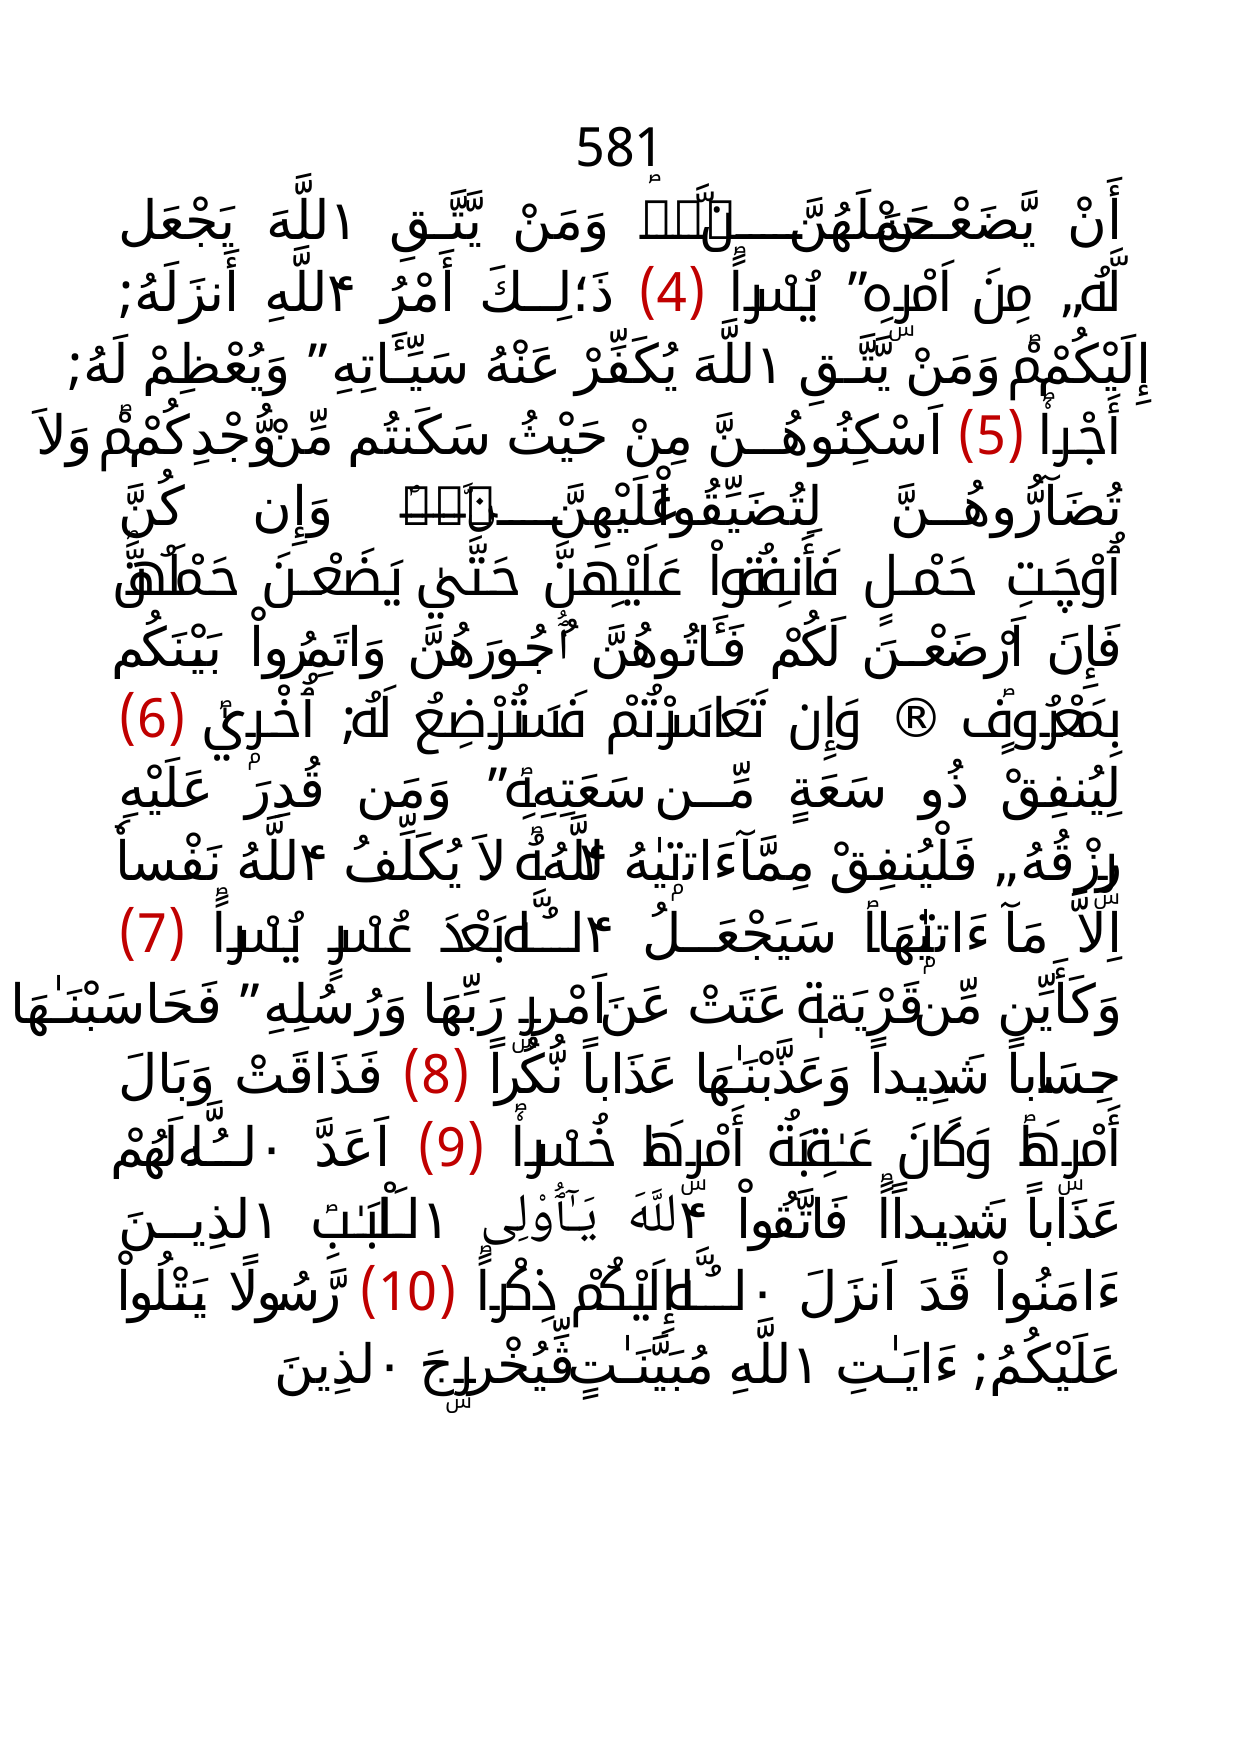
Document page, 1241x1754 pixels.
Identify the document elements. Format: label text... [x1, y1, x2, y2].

text أَنْ يَّضَعْــنَ حَمْلَهُنَّؐ وَمَنْ يَّتَّـقِ ۱للَّهَ يَجْعَل لَّهُ„ مِنَ اَمْرۣهِ” يُسْراًؐ (4) ذَ؛لِــكَ أَمْرُ ۴للَّهِ أَنزَلَهُ; إِلَيْكُمْؐ وَمَنْ يَّتَّـقِ ۱للَّهَ يُكَفِّرْ عَنْهُ سَيِّـَٔاتِهِ” وَيُعْظِمْ لَهُ; أَجْراٗؐ (5) اَسْكِنُوهُــنَّ مِنْ حَيْثُ سَكَنتُم مِّنْ وُّجْدِكُمْؐ وَلاَ تُضَآرُّوهُــنَّ لِتُضَيِّقُواْ عَلَيْهِنَّؐ وَإِن كُنَّ ٱُوْچَتِ حَمْــلٍ فَأَنفِقُواْ عَلَيْهِــنَّ حَتَّيٰ يَضَعْــنَ حَمْلَهُنَّؐ فَإِنَ اَرْضَعْــنَ لَكُمْ فَـَٔاتُوهُنَّ ٱُجُورَهُنَّ وَاتَمِرُواْ بَيْنَكُم بِمَعْرُوفٍؐ ® وَإِن تَعَاسَرْتُمْ فَسَتُرْضِعُ لَهُ; ٱُخْرۭيٰؐ (6) لِيُنفِقْ ذُو سَعَةٍ مِّــن سَعَتِهِؐ” وَمَن قُدِرَ عَلَيْهِ رۣزْقُهُ„ فَلْيُنفِقْ مِمَّآ ءَاتۭيٰهُ ۴للَّهُؐ لاَ يُكَلِّفُ ۴للَّهُ نَفْساٗ اِلاَّ مَآ ءَاتۭيٰهَاؐ سَيَجْعَــلُ ۴للَّهُ بَعْدَ عُسْرٍ يُسْراًؐ (7) وَكَأَيِّن مِّن قَرْيَةٖ عَتَتْ عَنَ اَمْرۣ رَبِّهَا وَرُسُلِهِ” فَحَاسَبْنَـٰهَا حِسَاباً شَدِيداً وَعَذَّبْنَـٰهَا عَذَاباً نُّكُراً (8) فَذَاقَتْ وَبَالَ أَمْرۣهَاؐ وَكَانَ عَـٰقِبَةُ أَمْرۣهَا خُسْراٗؐ (9) اَعَدَّ ۰للَّهُ لَهُمْ عَذَاباً شَدِيداًؐ فَاتَّقُواْ ۴للَّهَ يَـٰٓٱُوْلِى ۱لاَلْبَـٰبِؐ ۱لذِيــنَ ءَامَنُواْ قَدَ اَنزَلَ ۰للَّهُ إِلَيْكُمْ ذِكْراًؐ (10) رَّسُولًا يَتْلُواْ عَلَيْكُمُ; ءَايَـٰتِ ۱للَّهِ مُبَيَّنَـٰتٍ ڤِّيُخْرۣجَ ۰لذِينَ [118, 189, 1122, 1405]
text 581 [118, 118, 1122, 189]
